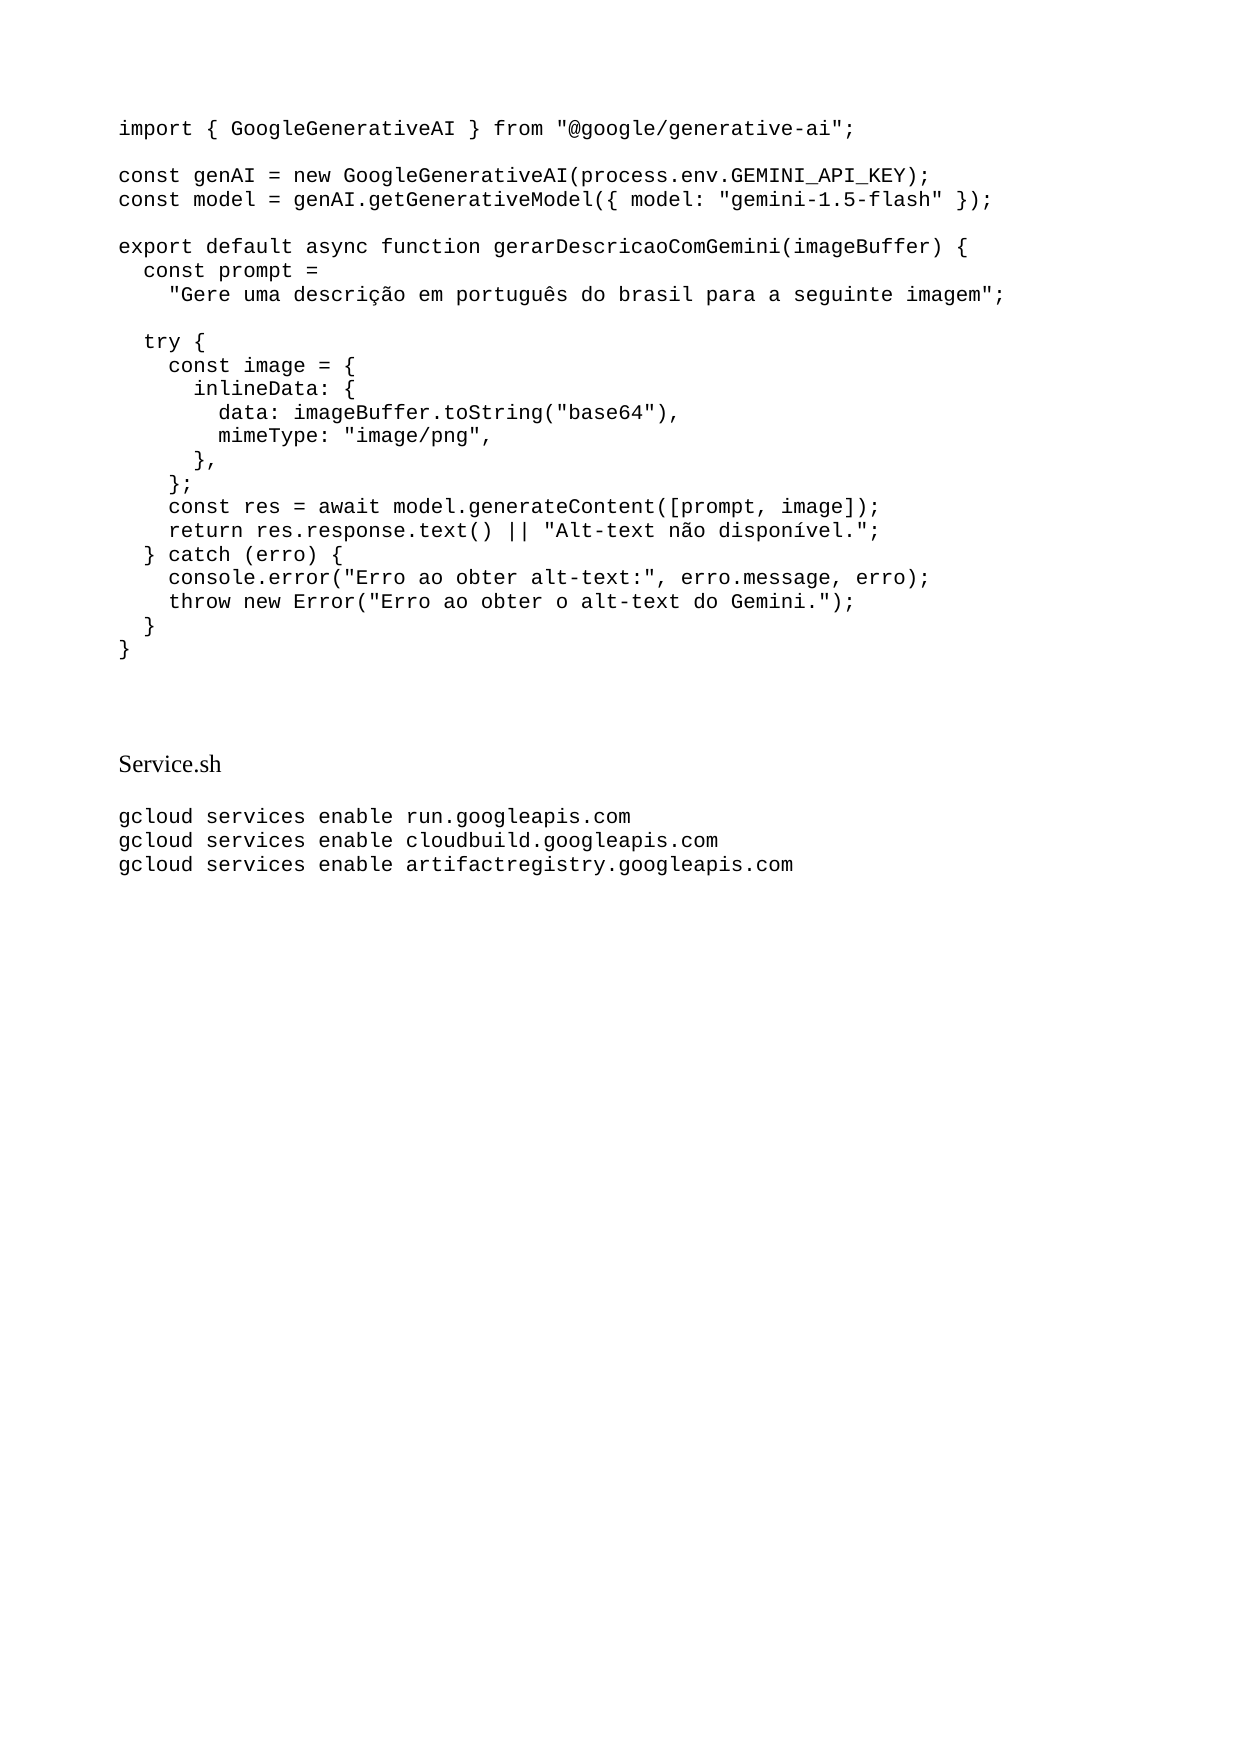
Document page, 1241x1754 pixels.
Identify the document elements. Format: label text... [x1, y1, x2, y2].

text console.error("Erro ao obter alt-text:", erro.message, erro); [118, 567, 1122, 591]
text try { [118, 331, 1122, 354]
text const image = { [118, 354, 1122, 378]
text const prompt = [118, 260, 1122, 284]
text "Gere uma descrição em português do brasil para a seguinte imagem"; [118, 284, 1122, 307]
text mimeType: "image/png", [118, 426, 1122, 449]
text return res.response.text() || "Alt-text não disponível."; [118, 520, 1122, 544]
text data: imageBuffer.toString("base64"), [118, 402, 1122, 426]
text import { GoogleGenerativeAI } from "@google/generative-ai"; [118, 118, 1122, 142]
text const genAI = new GoogleGenerativeAI(process.env.GEMINI_API_KEY); [118, 165, 1122, 189]
text }; [118, 473, 1122, 496]
text gcloud services enable artifactregistry.googleapis.com [118, 854, 1122, 877]
text Service.sh [118, 749, 1122, 778]
text inlineData: { [118, 378, 1122, 402]
text gcloud services enable run.googleapis.com [118, 806, 1122, 830]
text const res = await model.generateContent([prompt, image]); [118, 496, 1122, 520]
text } [118, 615, 1122, 638]
text }, [118, 449, 1122, 473]
text } catch (erro) { [118, 544, 1122, 567]
text const model = genAI.getGenerativeModel({ model: "gemini-1.5-flash" }); [118, 189, 1122, 213]
text export default async function gerarDescricaoComGemini(imageBuffer) { [118, 236, 1122, 260]
text throw new Error("Erro ao obter o alt-text do Gemini."); [118, 591, 1122, 615]
text gcloud services enable cloudbuild.googleapis.com [118, 830, 1122, 854]
text } [118, 638, 1122, 662]
